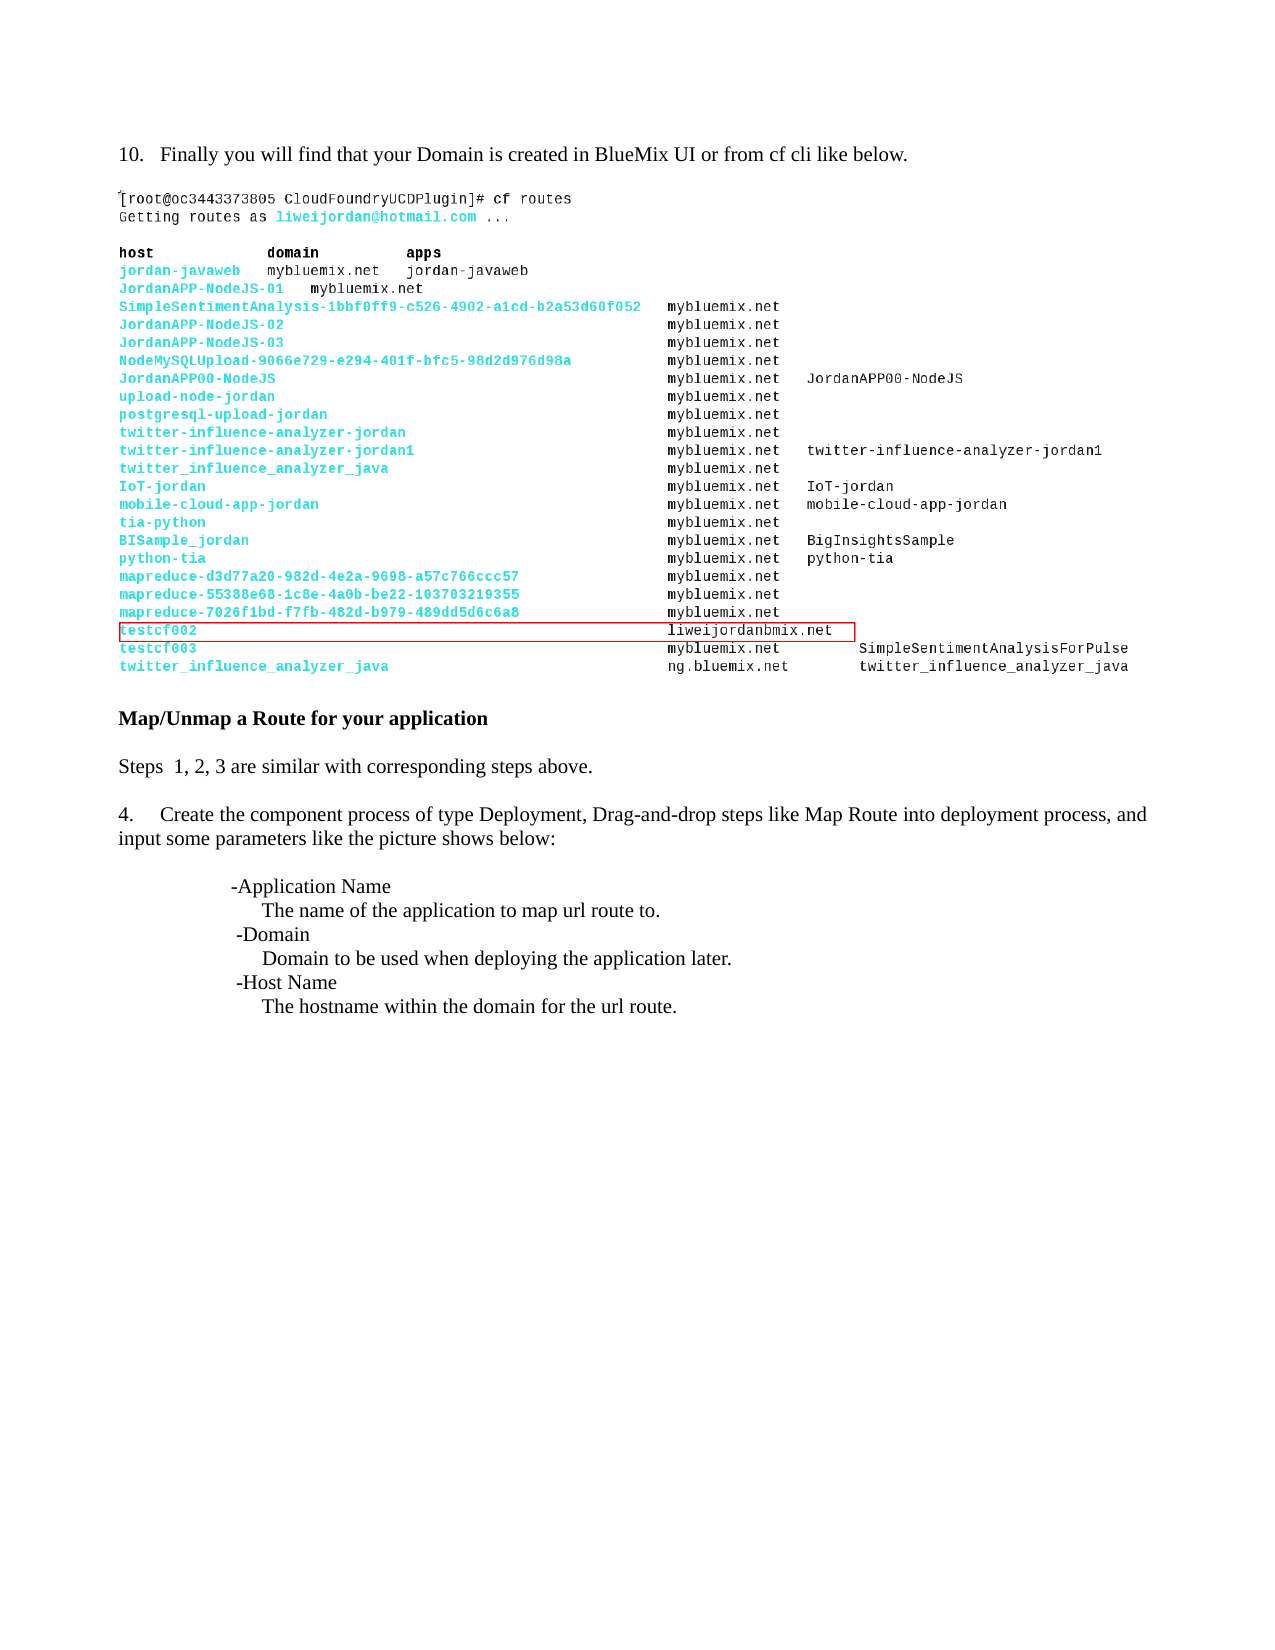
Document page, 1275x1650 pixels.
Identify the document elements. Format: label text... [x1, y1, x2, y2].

text Steps 1, 2, 3 are similar with corresponding steps above. [118, 754, 1157, 778]
text Map/Unmap a Route for your application [118, 706, 1157, 729]
list -Application Name [193, 874, 1157, 898]
list 4. Create the component process of type Deployment, Drag-and-drop steps like Map Route into deployment process, and input some parameters like the picture shows below: [118, 802, 1157, 850]
list -Domain [193, 922, 1157, 946]
list The name of the application to map url route to. [193, 898, 1157, 922]
list 10. Finally you will find that your Domain is created in BlueMix UI or from cf cli like below. [118, 142, 1157, 166]
list -Host Name [193, 970, 1157, 994]
picture [118, 190, 1149, 677]
list Domain to be used when deploying the application later. [193, 946, 1157, 970]
list The hostname within the domain for the url route. [193, 994, 1157, 1018]
